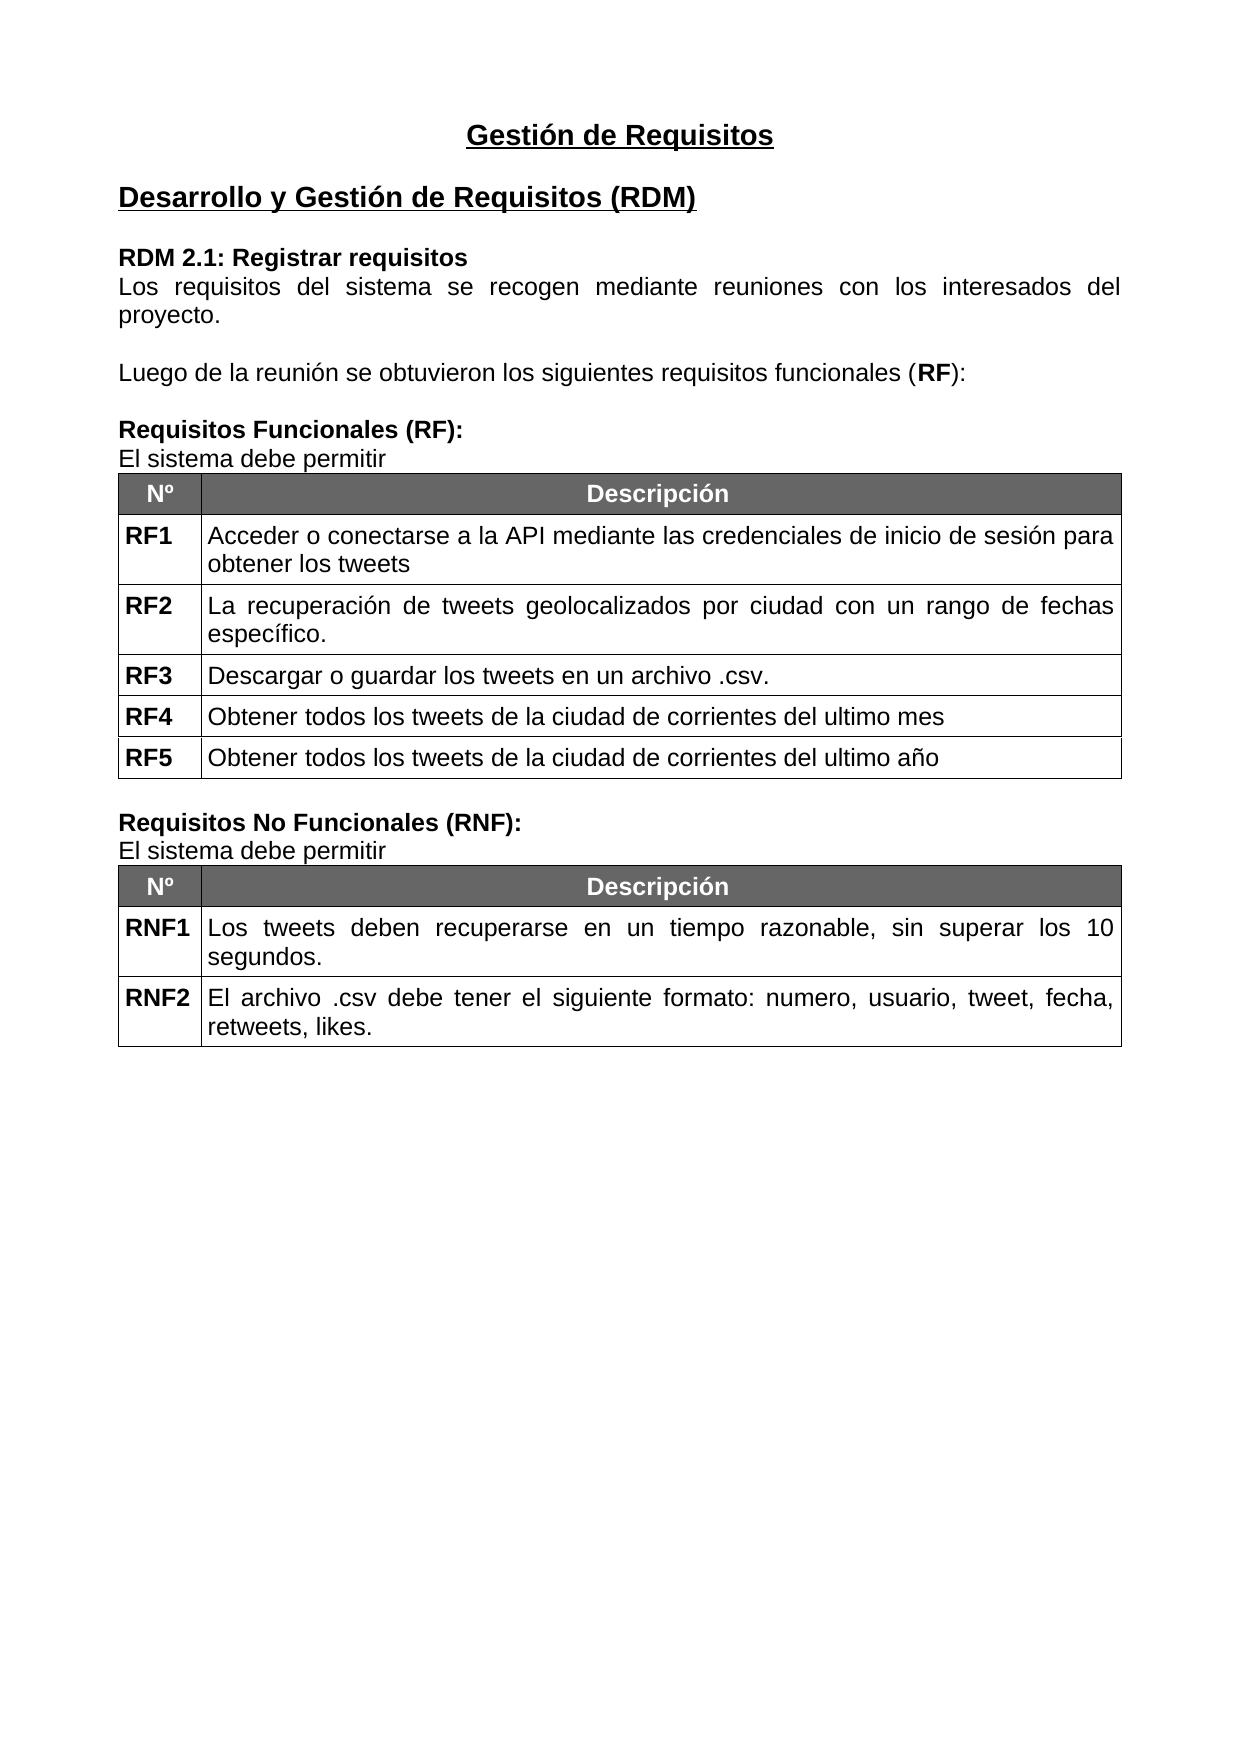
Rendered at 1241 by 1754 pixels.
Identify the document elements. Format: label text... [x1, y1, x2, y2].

table_cell Obtener todos los tweets de la ciudad de corrientes del ultimo año [202, 738, 1121, 778]
table_header Descripción [202, 866, 1121, 906]
table_header Nº [119, 474, 201, 514]
table_cell La recuperación de tweets geolocalizados por ciudad con un rango de fechas específico. [202, 585, 1121, 654]
table_cell Descargar o guardar los tweets en un archivo .csv. [202, 655, 1121, 695]
text Luego de la reunión se obtuvieron los siguientes requisitos funcionales (RF): [118, 358, 1122, 386]
text Requisitos Funcionales (RF): [118, 415, 1122, 444]
table_cell El archivo .csv debe tener el siguiente formato: numero, usuario, tweet, fecha, retweets, likes. [202, 977, 1121, 1046]
text RDM 2.1: Registrar requisitos [118, 243, 1122, 271]
text El sistema debe permitir [118, 836, 1122, 865]
table_cell Obtener todos los tweets de la ciudad de corrientes del ultimo mes [202, 696, 1121, 736]
table_cell RF3 [119, 655, 201, 695]
text Desarrollo y Gestión de Requisitos (RDM) [118, 180, 1122, 214]
table_cell RF1 [119, 515, 201, 584]
table_cell RF2 [119, 585, 201, 654]
text Los requisitos del sistema se recogen mediante reuniones con los interesados del proyecto. [118, 271, 1122, 329]
text Gestión de Requisitos [118, 118, 1122, 152]
table_cell RF4 [119, 696, 201, 736]
table_cell Acceder o conectarse a la API mediante las credenciales de inicio de sesión para obtener los tweets [202, 515, 1121, 584]
table_cell RNF1 [119, 907, 201, 976]
table_cell Los tweets deben recuperarse en un tiempo razonable, sin superar los 10 segundos. [202, 907, 1121, 976]
text El sistema debe permitir [118, 444, 1122, 473]
table_cell RF5 [119, 738, 201, 778]
table_header Nº [119, 866, 201, 906]
text Requisitos No Funcionales (RNF): [118, 807, 1122, 836]
table_header Descripción [202, 474, 1121, 514]
table_cell RNF2 [119, 977, 201, 1046]
